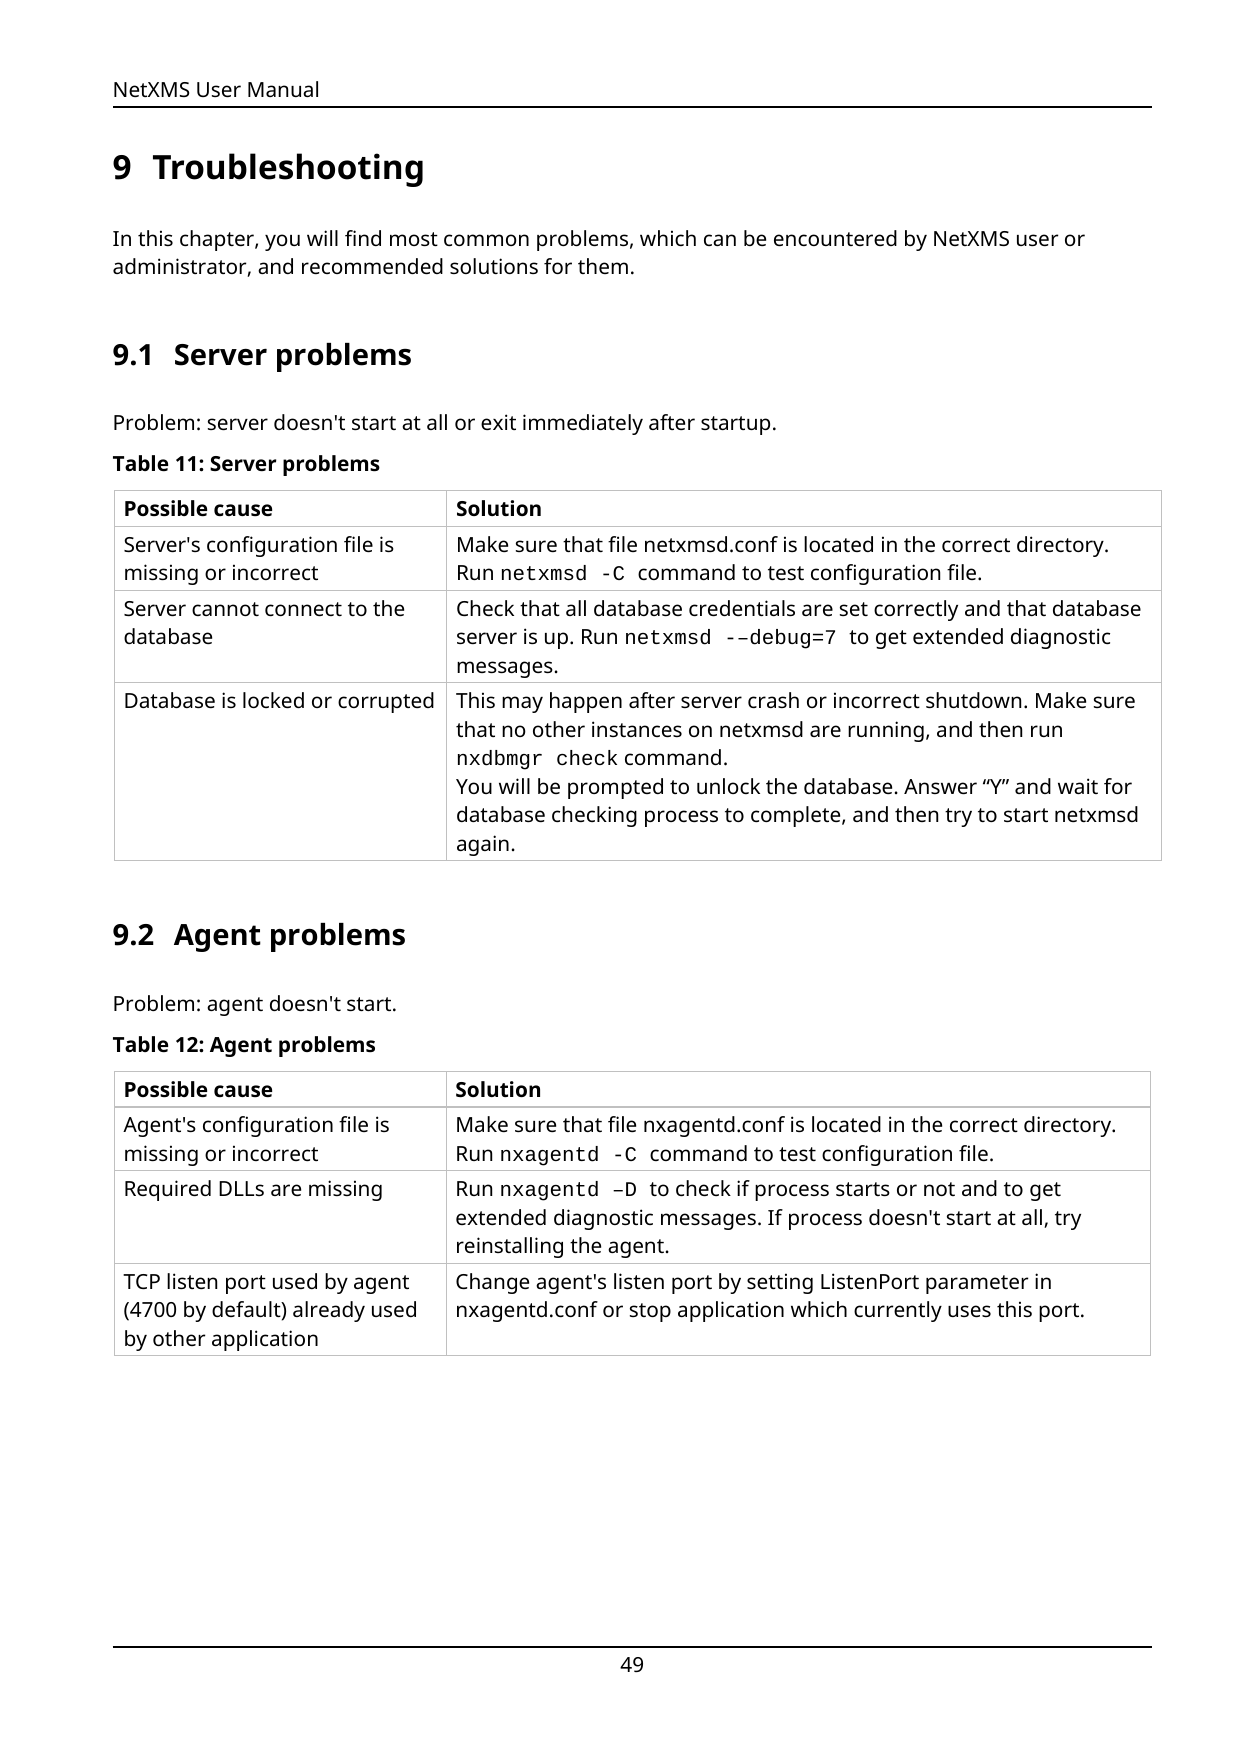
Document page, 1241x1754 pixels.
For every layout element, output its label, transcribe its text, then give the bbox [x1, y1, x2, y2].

table_cell Run nxagentd –D to check if process starts or not and to get extended diagnostic messages. If process doesn't start at all, try reinstalling the agent. [447, 1171, 1150, 1263]
subtitle Server problems [112, 334, 1152, 374]
table_header Possible cause [115, 1072, 446, 1106]
table_cell Check that all database credentials are set correctly and that database server is up. Run netxmsd -–debug=7 to get extended diagnostic messages. [447, 591, 1161, 682]
table_header Solution [447, 1072, 1150, 1106]
table_cell Make sure that file netxmsd.conf is located in the correct directory. Run netxmsd -C command to test configuration file. [447, 527, 1161, 590]
table_cell Required DLLs are missing [115, 1171, 446, 1263]
table_cell Make sure that file nxagentd.conf is located in the correct directory. Run nxagentd -C command to test configuration file. [447, 1108, 1150, 1170]
text In this chapter, you will find most common problems, which can be encountered by NetXMS user or administrator, and recommended solutions for them. [112, 224, 1152, 281]
text Problem: agent doesn't start. [112, 989, 1152, 1017]
subtitle Troubleshooting [112, 143, 1152, 189]
subtitle Agent problems [112, 914, 1152, 954]
text Table 12: Agent problems [112, 1030, 1152, 1058]
table_header Possible cause [115, 491, 446, 526]
table_cell Server cannot connect to the database [115, 591, 446, 682]
table_cell Database is locked or corrupted [115, 683, 446, 860]
text Problem: server doesn't start at all or exit immediately after startup. [112, 408, 1152, 437]
table_cell Change agent's listen port by setting ListenPort parameter in nxagentd.conf or stop application which currently uses this port. [447, 1264, 1150, 1355]
table_cell TCP listen port used by agent (4700 by default) already used by other application [115, 1264, 446, 1355]
table_cell Agent's configuration file is missing or incorrect [115, 1108, 446, 1170]
table_header Solution [447, 491, 1161, 526]
table_cell Server's configuration file is missing or incorrect [115, 527, 446, 590]
text Table 11: Server problems [112, 449, 1152, 478]
table_cell This may happen after server crash or incorrect shutdown. Make sure that no other instances on netxmsd are running, and then run nxdbmgr check command. You will be prompted to unlock the database. Answer “Y” and wait for database checking process to complete, and then try to start netxmsd again. [447, 683, 1161, 860]
